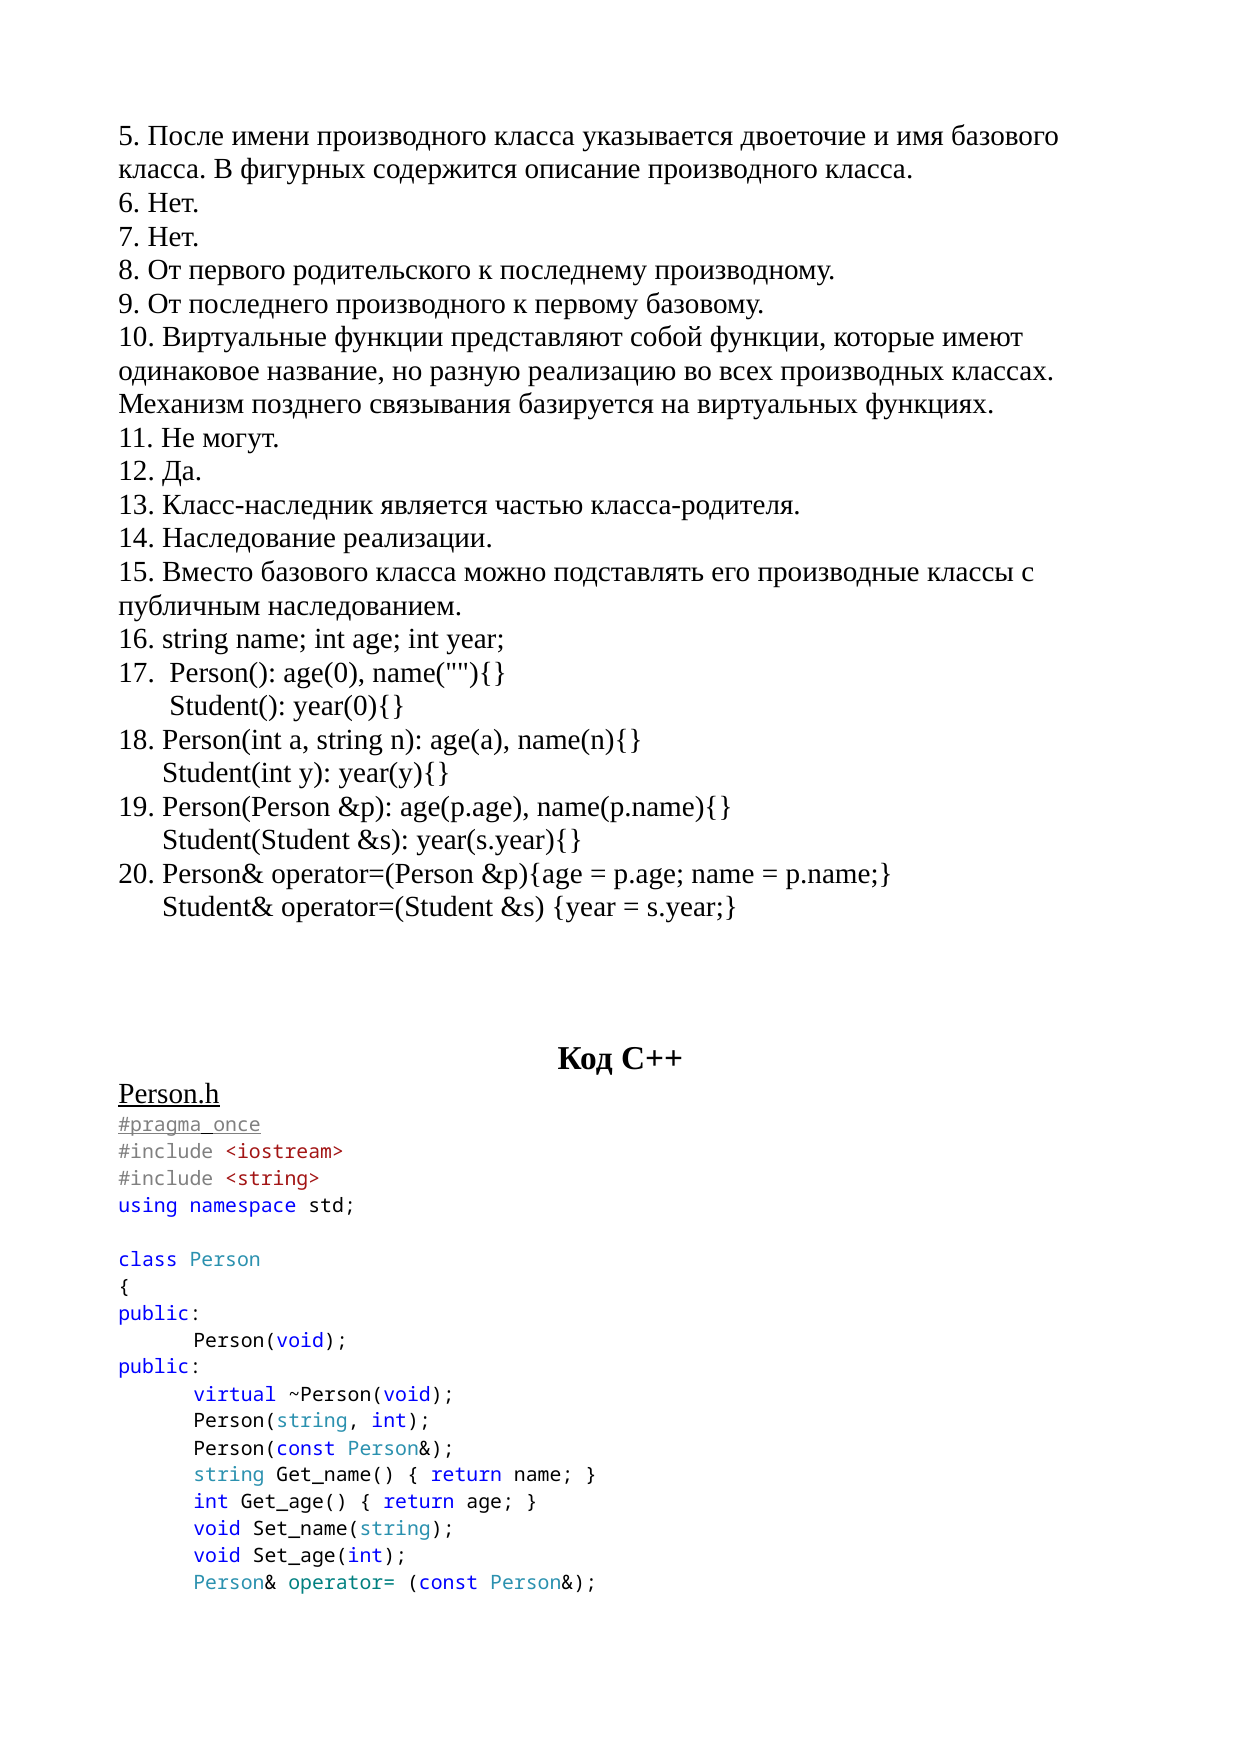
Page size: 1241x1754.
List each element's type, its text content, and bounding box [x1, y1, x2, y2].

text 17. Person(): age(0), name(""){} [118, 655, 1122, 688]
text public: [118, 1299, 1122, 1326]
text 6. Нет. [118, 185, 1122, 219]
text virtual ~Person(void); [118, 1380, 1122, 1407]
text 11. Не могут. [118, 420, 1122, 453]
text Person(void); [118, 1326, 1122, 1353]
text Student(int y): year(y){} [118, 755, 1122, 789]
text 13. Класс-наследник является частью класса-родителя. [118, 487, 1122, 521]
text 9. От последнего производного к первому базовому. [118, 286, 1122, 319]
text 14. Наследование реализации. [118, 521, 1122, 554]
text 18. Person(int a, string n): age(a), name(n){} [118, 722, 1122, 755]
text public: [118, 1353, 1122, 1380]
text Student(Student &s): year(s.year){} [118, 822, 1122, 856]
text 10. Виртуальные функции представляют собой функции, которые имеют одинаковое название, но разную реализацию во всех производных классах. Механизм позднего связывания базируется на виртуальных функциях. [118, 319, 1122, 420]
text #include <iostream> [118, 1137, 1122, 1164]
text Person& operator= (const Person&); [118, 1569, 1122, 1596]
text 12. Да. [118, 453, 1122, 487]
text Student& operator=(Student &s) {year = s.year;} [118, 889, 1122, 923]
text Student(): year(0){} [118, 688, 1122, 722]
text 19. Person(Person &p): age(p.age), name(p.name){} [118, 789, 1122, 822]
text Код C++ [118, 1038, 1122, 1076]
text using namespace std; [118, 1191, 1122, 1218]
text void Set_age(int); [118, 1542, 1122, 1569]
text class Person [118, 1245, 1122, 1272]
text 16. string name; int age; int year; [118, 621, 1122, 655]
text Person(const Person&); [118, 1434, 1122, 1461]
text 8. От первого родительского к последнему производному. [118, 252, 1122, 286]
text void Set_name(string); [118, 1515, 1122, 1542]
text Person.h [118, 1076, 1122, 1110]
text #pragma once [118, 1110, 1122, 1137]
text int Get_age() { return age; } [118, 1488, 1122, 1515]
text 20. Person& operator=(Person &p){age = p.age; name = p.name;} [118, 856, 1122, 889]
text 15. Вместо базового класса можно подставлять его производные классы с публичным наследованием. [118, 554, 1122, 621]
text 7. Нет. [118, 219, 1122, 252]
text string Get_name() { return name; } [118, 1461, 1122, 1488]
text 5. После имени производного класса указывается двоеточие и имя базового класса. В фигурных содержится описание производного класса. [118, 118, 1122, 185]
text Person(string, int); [118, 1407, 1122, 1434]
text #include <string> [118, 1164, 1122, 1191]
text { [118, 1272, 1122, 1299]
